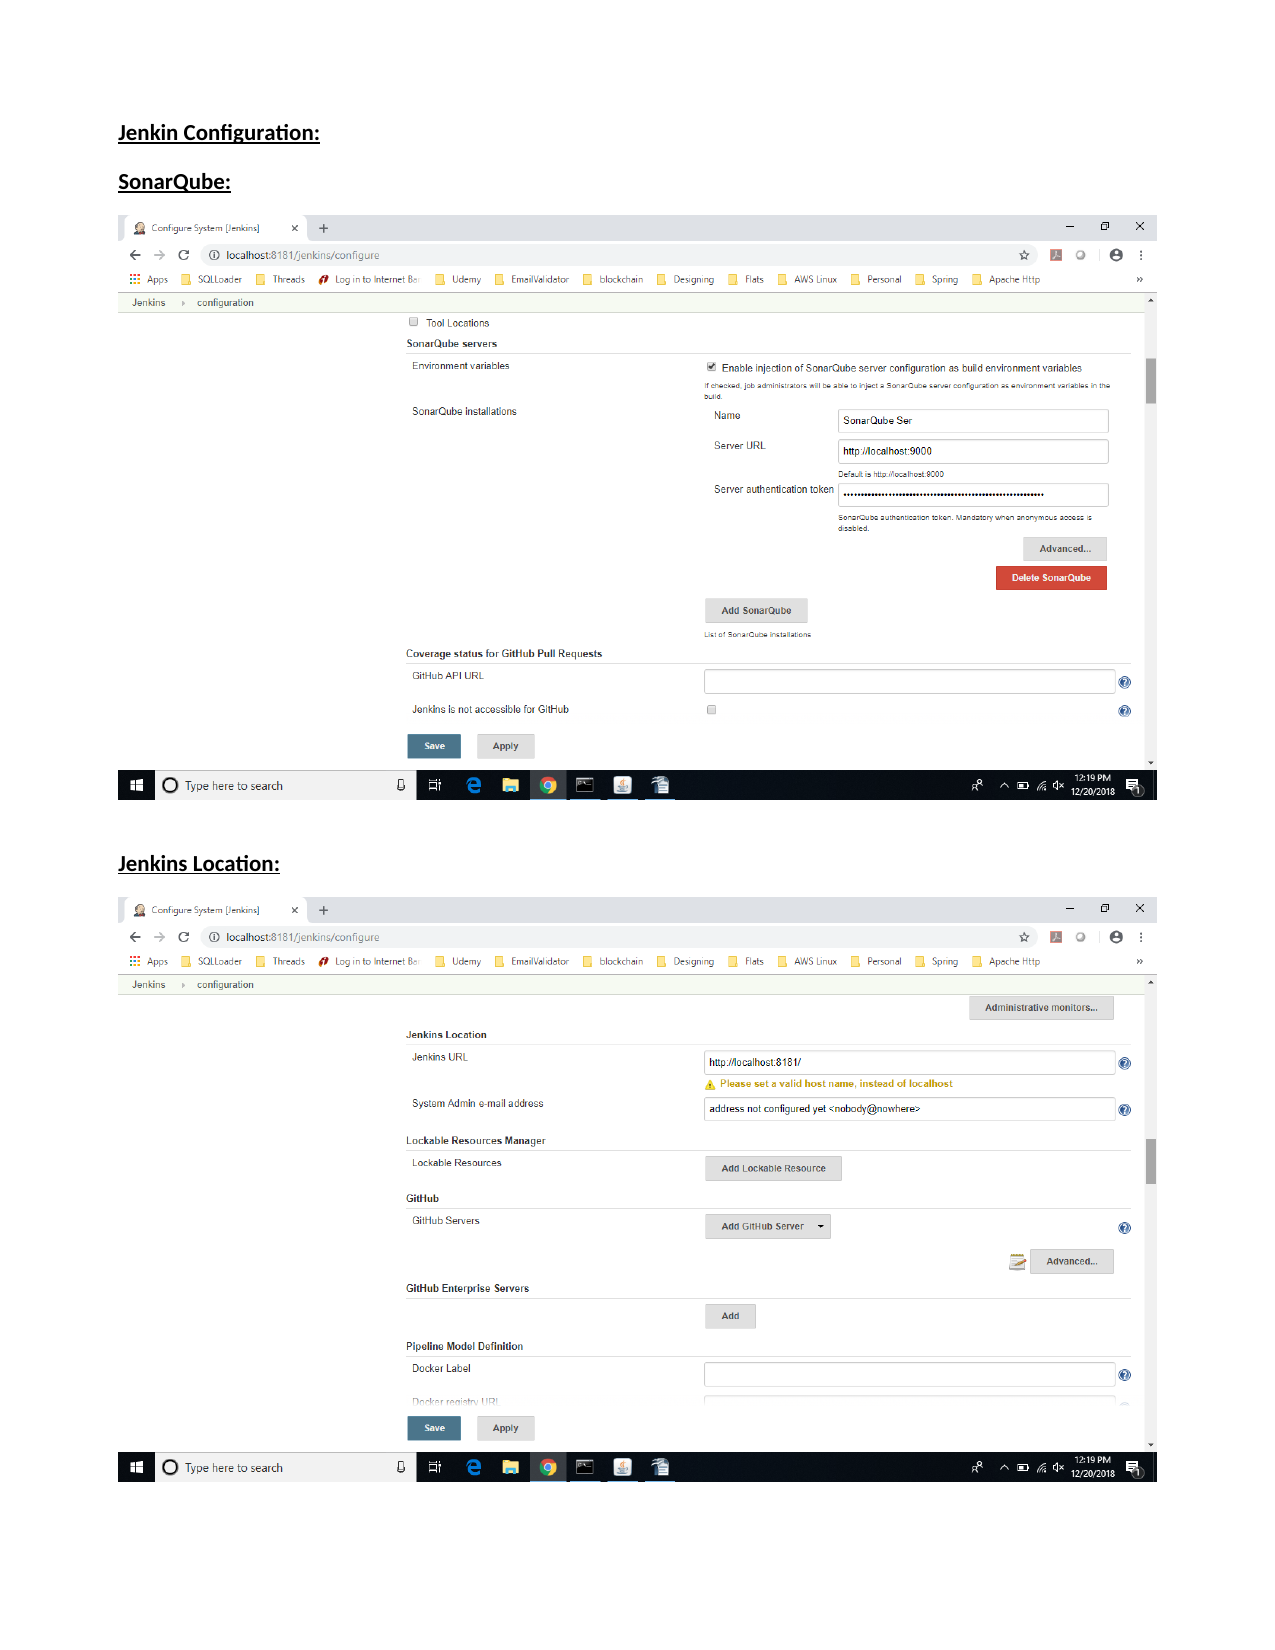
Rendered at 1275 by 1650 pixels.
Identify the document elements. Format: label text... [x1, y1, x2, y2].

text SonarQube: [118, 167, 1157, 195]
picture [118, 897, 1157, 1482]
text Jenkins Location: [118, 849, 1157, 877]
picture [118, 215, 1157, 800]
text Jenkin Configuration: [118, 118, 1157, 146]
